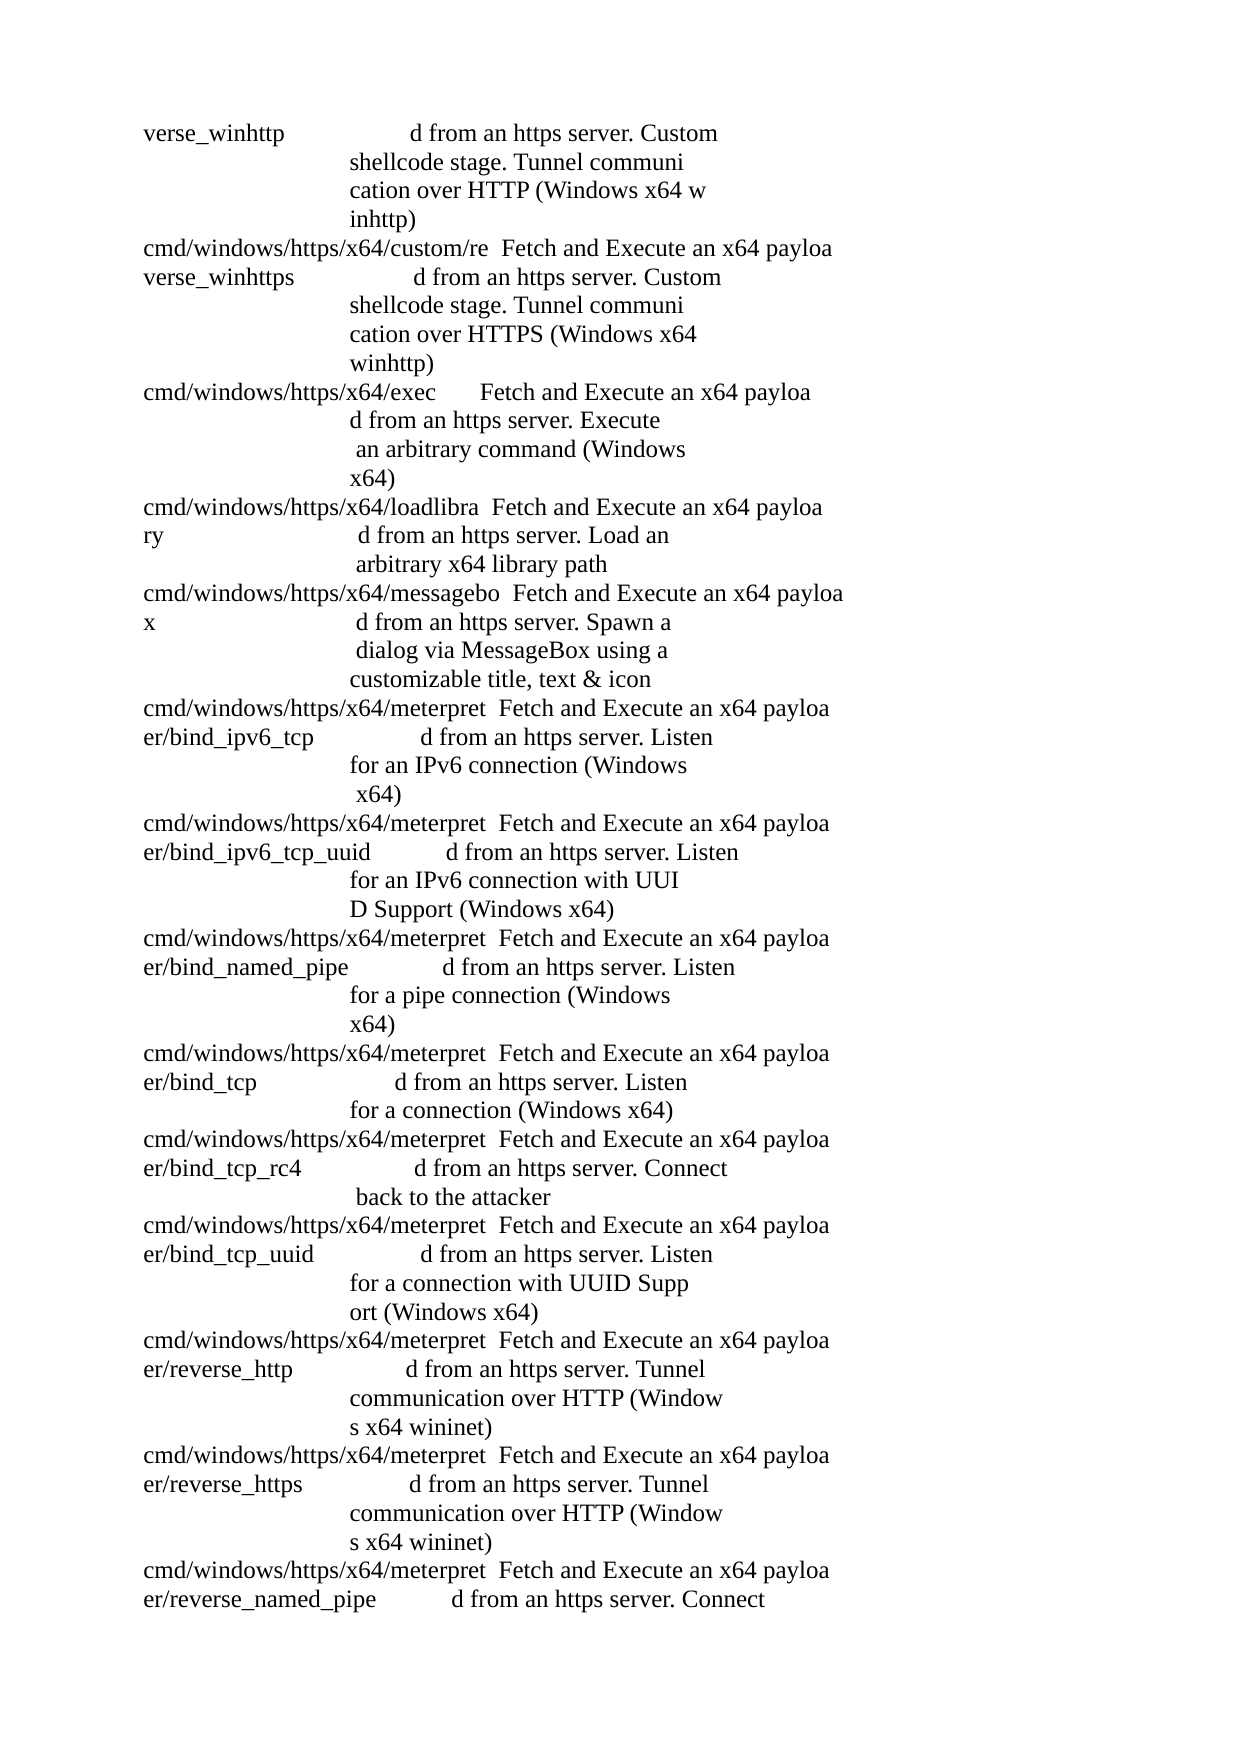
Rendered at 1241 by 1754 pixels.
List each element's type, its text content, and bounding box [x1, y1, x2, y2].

text for an IPv6 connection with UUI [118, 866, 1122, 894]
text cation over HTTP (Windows x64 w [118, 176, 1122, 204]
text for a connection (Windows x64) [118, 1096, 1122, 1124]
text ry d from an https server. Load an [118, 521, 1122, 549]
text cmd/windows/https/x64/custom/re Fetch and Execute an x64 payloa [118, 233, 1122, 262]
text cmd/windows/https/x64/meterpret Fetch and Execute an x64 payloa [118, 1326, 1122, 1354]
text cmd/windows/https/x64/meterpret Fetch and Execute an x64 payloa [118, 1038, 1122, 1067]
text inhttp) [118, 204, 1122, 233]
text verse_winhttps d from an https server. Custom [118, 262, 1122, 291]
text back to the attacker [118, 1182, 1122, 1211]
text er/bind_ipv6_tcp_uuid d from an https server. Listen [118, 837, 1122, 866]
text er/bind_tcp_uuid d from an https server. Listen [118, 1239, 1122, 1268]
text d from an https server. Execute [118, 406, 1122, 434]
text communication over HTTP (Window [118, 1383, 1122, 1412]
text er/bind_named_pipe d from an https server. Listen [118, 952, 1122, 981]
text er/reverse_http d from an https server. Tunnel [118, 1354, 1122, 1383]
text cmd/windows/https/x64/exec Fetch and Execute an x64 payloa [118, 377, 1122, 406]
text er/reverse_named_pipe d from an https server. Connect [118, 1584, 1122, 1613]
text er/bind_ipv6_tcp d from an https server. Listen [118, 722, 1122, 751]
text communication over HTTP (Window [118, 1498, 1122, 1527]
text x64) [118, 1009, 1122, 1038]
text cmd/windows/https/x64/messagebo Fetch and Execute an x64 payloa [118, 578, 1122, 607]
text dialog via MessageBox using a [118, 636, 1122, 664]
text x64) [118, 463, 1122, 492]
text cmd/windows/https/x64/loadlibra Fetch and Execute an x64 payloa [118, 492, 1122, 521]
text D Support (Windows x64) [118, 894, 1122, 923]
text verse_winhttp d from an https server. Custom [118, 118, 1122, 147]
text er/reverse_https d from an https server. Tunnel [118, 1469, 1122, 1498]
text for a connection with UUID Supp [118, 1268, 1122, 1297]
text cmd/windows/https/x64/meterpret Fetch and Execute an x64 payloa [118, 923, 1122, 952]
text s x64 wininet) [118, 1527, 1122, 1556]
text winhttp) [118, 348, 1122, 377]
text shellcode stage. Tunnel communi [118, 147, 1122, 176]
text er/bind_tcp d from an https server. Listen [118, 1067, 1122, 1096]
text cation over HTTPS (Windows x64 [118, 319, 1122, 348]
text s x64 wininet) [118, 1412, 1122, 1441]
text cmd/windows/https/x64/meterpret Fetch and Execute an x64 payloa [118, 1441, 1122, 1469]
text ort (Windows x64) [118, 1297, 1122, 1326]
text cmd/windows/https/x64/meterpret Fetch and Execute an x64 payloa [118, 1556, 1122, 1584]
text x d from an https server. Spawn a [118, 607, 1122, 636]
text arbitrary x64 library path [118, 549, 1122, 578]
text for an IPv6 connection (Windows [118, 751, 1122, 779]
text x64) [118, 779, 1122, 808]
text cmd/windows/https/x64/meterpret Fetch and Execute an x64 payloa [118, 808, 1122, 837]
text an arbitrary command (Windows [118, 434, 1122, 463]
text cmd/windows/https/x64/meterpret Fetch and Execute an x64 payloa [118, 1124, 1122, 1153]
text cmd/windows/https/x64/meterpret Fetch and Execute an x64 payloa [118, 693, 1122, 722]
text er/bind_tcp_rc4 d from an https server. Connect [118, 1153, 1122, 1182]
text customizable title, text & icon [118, 664, 1122, 693]
text shellcode stage. Tunnel communi [118, 291, 1122, 319]
text for a pipe connection (Windows [118, 981, 1122, 1009]
text cmd/windows/https/x64/meterpret Fetch and Execute an x64 payloa [118, 1211, 1122, 1239]
